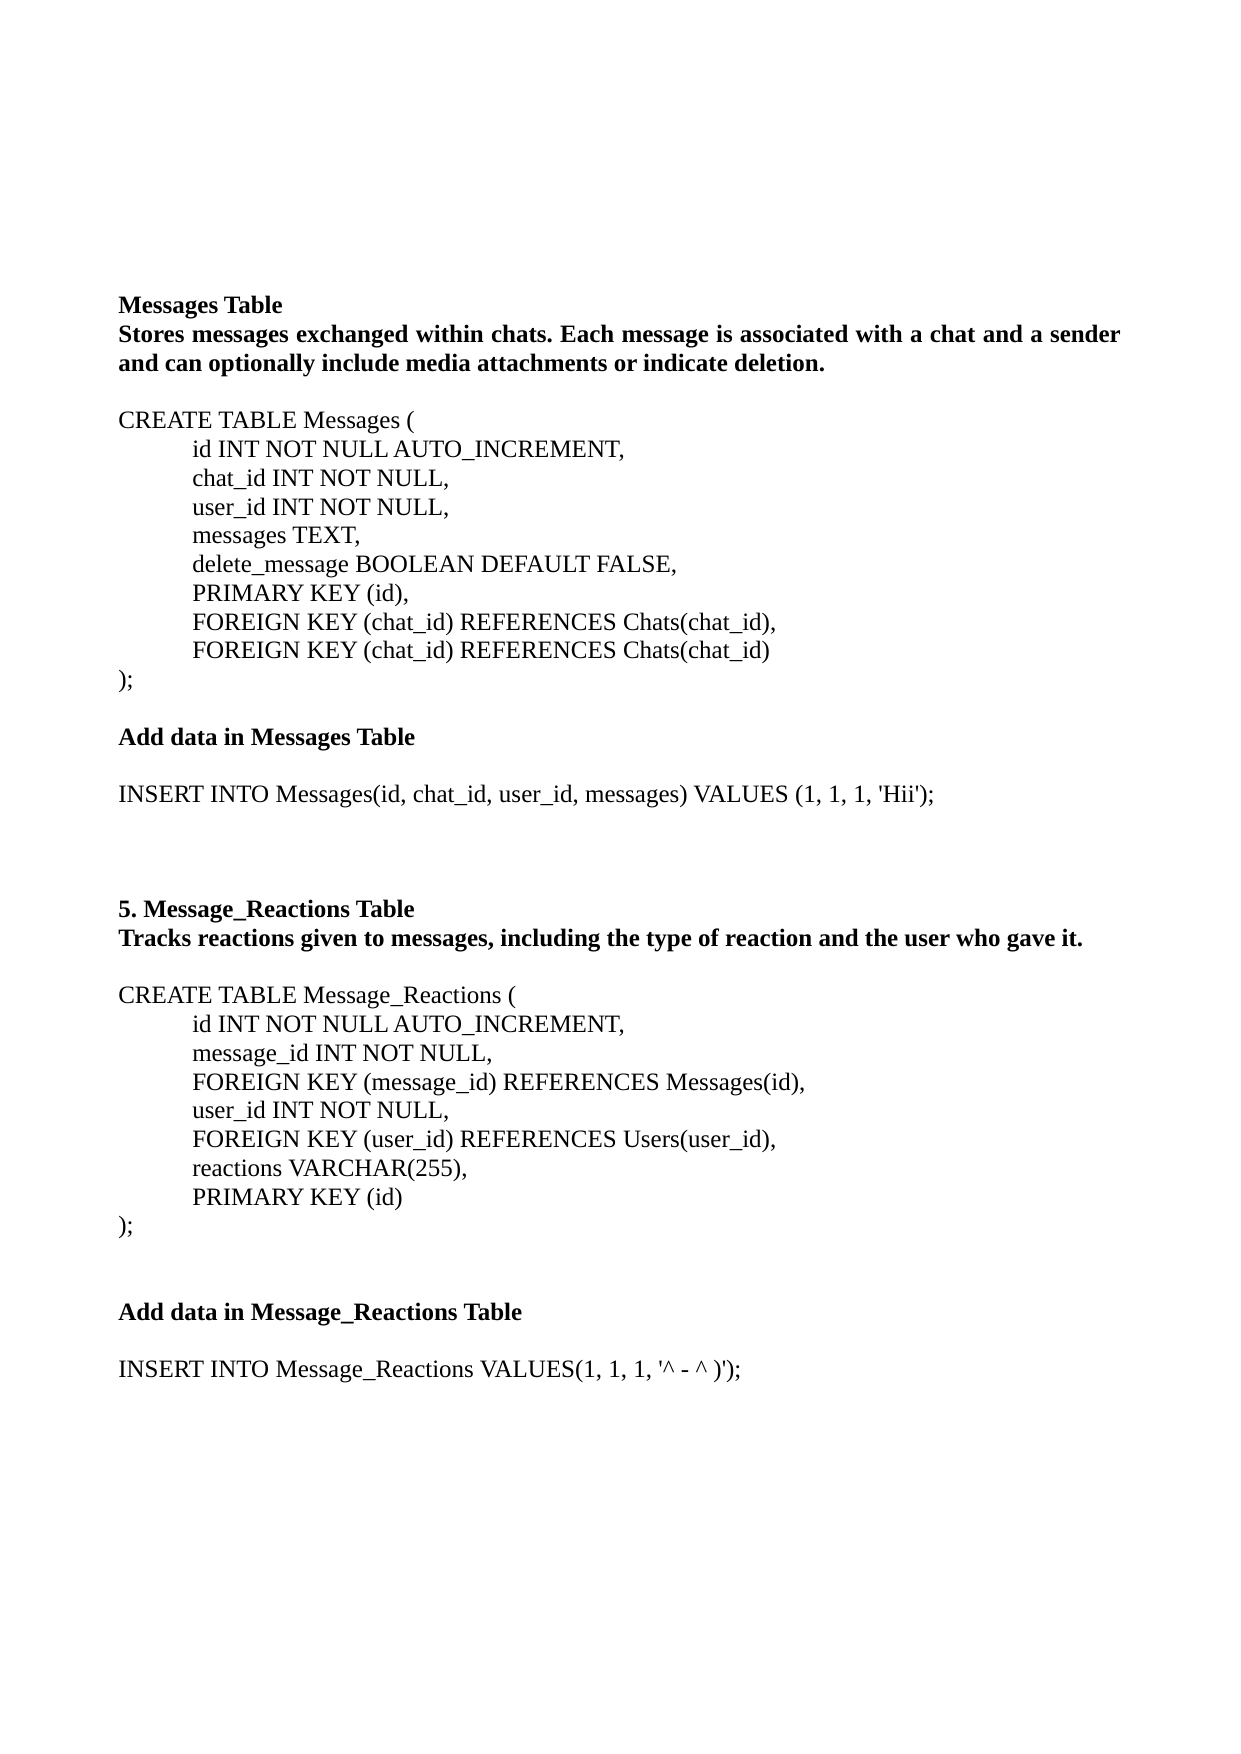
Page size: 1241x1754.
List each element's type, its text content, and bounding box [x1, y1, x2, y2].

text PRIMARY KEY (id) [118, 1182, 1122, 1211]
text id INT NOT NULL AUTO_INCREMENT, [118, 1009, 1122, 1038]
text Messages Table [118, 291, 1122, 319]
text message_id INT NOT NULL, [118, 1038, 1122, 1067]
text Add data in Messages Table [118, 722, 1122, 751]
text reactions VARCHAR(255), [118, 1153, 1122, 1182]
text ); [118, 664, 1122, 693]
text delete_message BOOLEAN DEFAULT FALSE, [118, 549, 1122, 578]
text user_id INT NOT NULL, [118, 492, 1122, 521]
text INSERT INTO Messages(id, chat_id, user_id, messages) VALUES (1, 1, 1, 'Hii'); [118, 779, 1122, 808]
text user_id INT NOT NULL, [118, 1096, 1122, 1124]
text PRIMARY KEY (id), [118, 578, 1122, 607]
text id INT NOT NULL AUTO_INCREMENT, [118, 434, 1122, 463]
text FOREIGN KEY (user_id) REFERENCES Users(user_id), [118, 1124, 1122, 1153]
text INSERT INTO Message_Reactions VALUES(1, 1, 1, '^ - ^ )'); [118, 1354, 1122, 1383]
text CREATE TABLE Messages ( [118, 406, 1122, 434]
text Stores messages exchanged within chats. Each message is associated with a chat and a sender and can optionally include media attachments or indicate deletion. [118, 319, 1122, 377]
text FOREIGN KEY (chat_id) REFERENCES Chats(chat_id), [118, 607, 1122, 636]
text FOREIGN KEY (message_id) REFERENCES Messages(id), [118, 1067, 1122, 1096]
text messages TEXT, [118, 521, 1122, 549]
text Add data in Message_Reactions Table [118, 1297, 1122, 1326]
text chat_id INT NOT NULL, [118, 463, 1122, 492]
text CREATE TABLE Message_Reactions ( [118, 981, 1122, 1009]
text Tracks reactions given to messages, including the type of reaction and the user who gave it. [118, 923, 1122, 952]
text ); [118, 1211, 1122, 1239]
text FOREIGN KEY (chat_id) REFERENCES Chats(chat_id) [118, 636, 1122, 664]
text 5. Message_Reactions Table [118, 894, 1122, 923]
